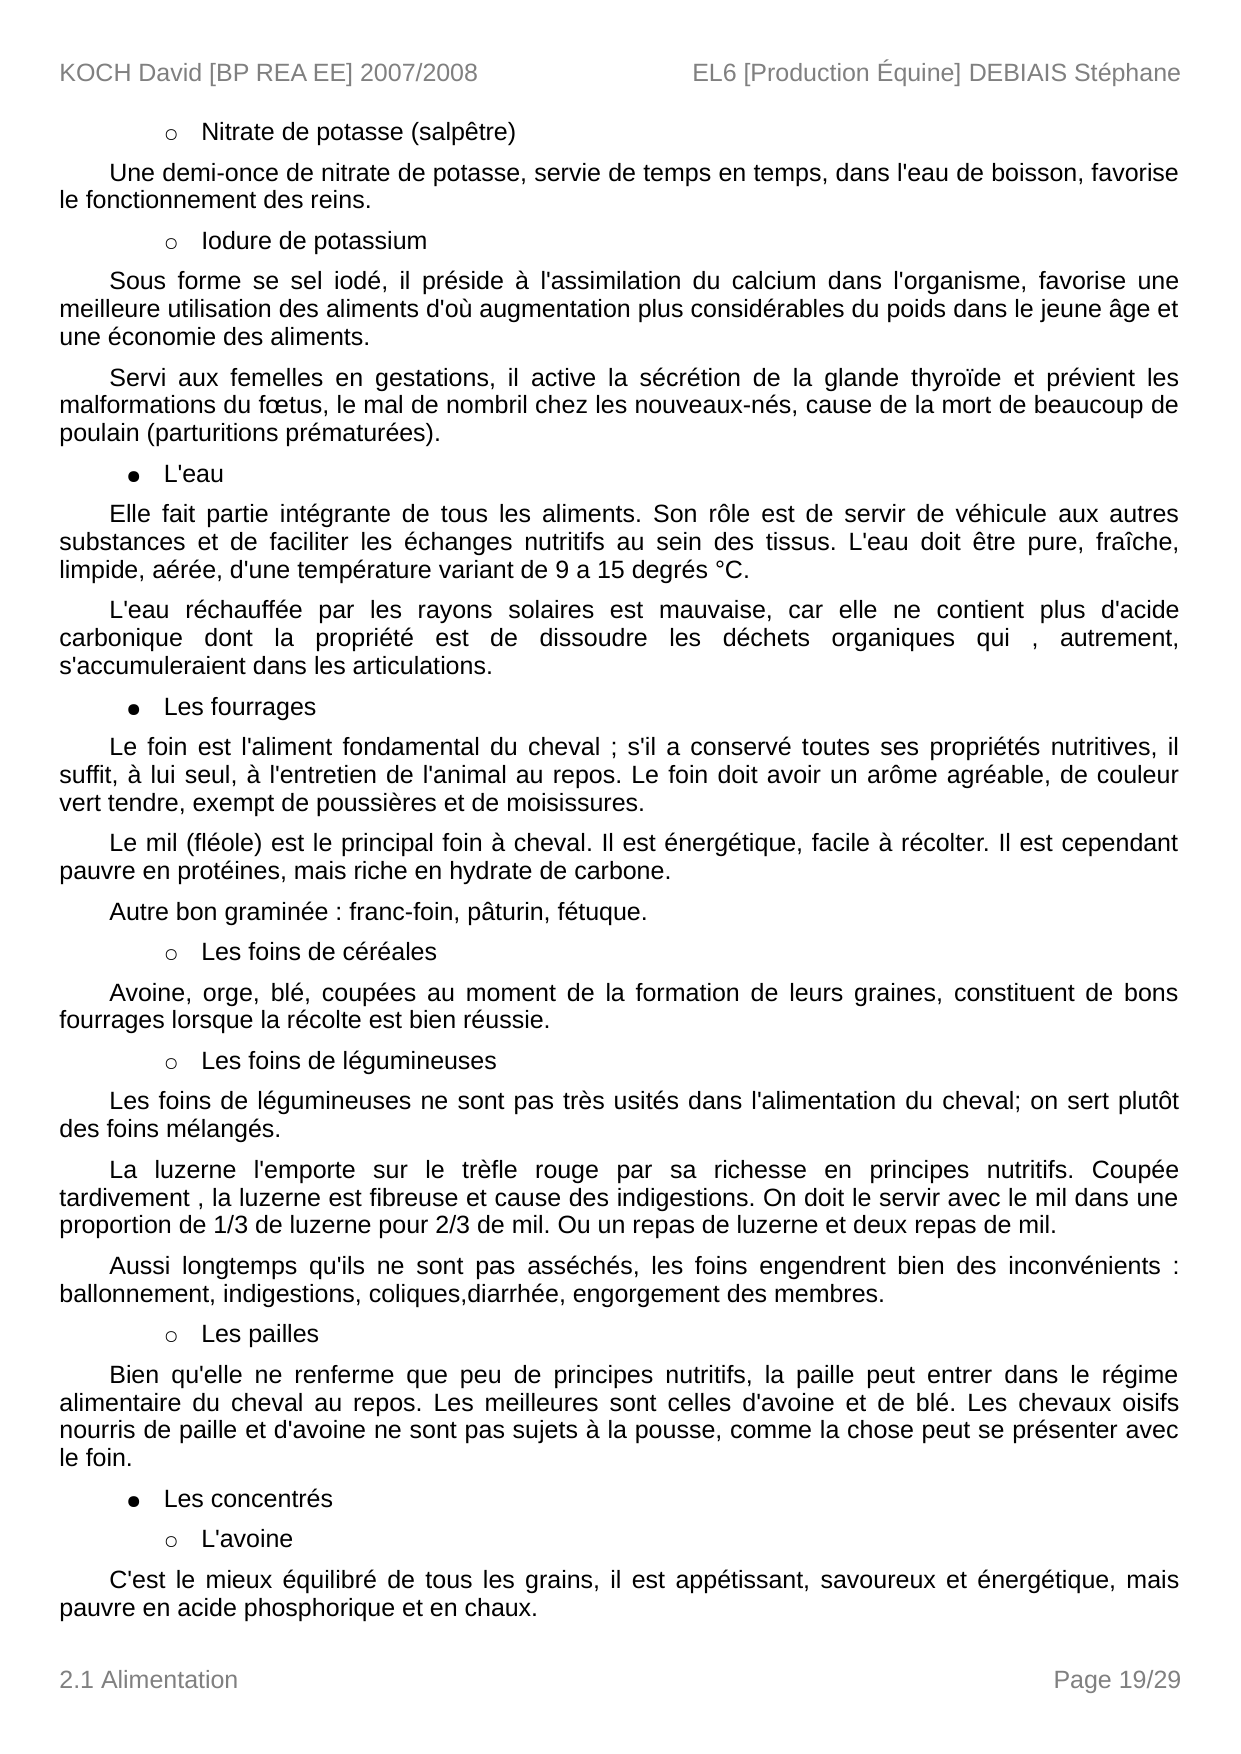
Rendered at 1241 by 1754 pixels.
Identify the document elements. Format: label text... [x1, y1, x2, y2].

list Les concentrés [97, 1485, 1181, 1513]
list Iodure de potassium [134, 227, 1181, 255]
list L'avoine [134, 1525, 1181, 1553]
text La luzerne l'emporte sur le trèfle rouge par sa richesse en principes nutritifs. Coupée tardivement , la luzerne est fibreuse et cause des indigestions. On doit le servir avec le mil dans une proportion de 1/3 de luzerne pour 2/3 de mil. Ou un repas de luzerne et deux repas de mil. [59, 1156, 1181, 1239]
text Aussi longtemps qu'ils ne sont pas asséchés, les foins engendrent bien des inconvénients : ballonnement, indigestions, coliques,diarrhée, engorgement des membres. [59, 1252, 1181, 1308]
text Le mil (fléole) est le principal foin à cheval. Il est énergétique, facile à récolter. Il est cependant pauvre en protéines, mais riche en hydrate de carbone. [59, 829, 1181, 885]
text Une demi-once de nitrate de potasse, servie de temps en temps, dans l'eau de boisson, favorise le fonctionnement des reins. [59, 158, 1181, 214]
text Sous forme se sel iodé, il préside à l'assimilation du calcium dans l'organisme, favorise une meilleure utilisation des aliments d'où augmentation plus considérables du poids dans le jeune âge et une économie des aliments. [59, 267, 1181, 351]
list Les fourrages [97, 693, 1181, 721]
list Les foins de céréales [134, 938, 1181, 966]
list Nitrate de potasse (salpêtre) [134, 118, 1181, 146]
list Les pailles [134, 1320, 1181, 1348]
text Servi aux femelles en gestations, il active la sécrétion de la glande thyroïde et prévient les malformations du fœtus, le mal de nombril chez les nouveaux-nés, cause de la mort de beaucoup de poulain (parturitions prématurées). [59, 363, 1181, 447]
text Les foins de légumineuses ne sont pas très usités dans l'alimentation du cheval; on sert plutôt des foins mélangés. [59, 1087, 1181, 1143]
text Le foin est l'aliment fondamental du cheval ; s'il a conservé toutes ses propriétés nutritives, il suffit, à lui seul, à l'entretien de l'animal au repos. Le foin doit avoir un arôme agréable, de couleur vert tendre, exempt de poussières et de moisissures. [59, 733, 1181, 817]
text Avoine, orge, blé, coupées au moment de la formation de leurs graines, constituent de bons fourrages lorsque la récolte est bien réussie. [59, 978, 1181, 1034]
text Elle fait partie intégrante de tous les aliments. Son rôle est de servir de véhicule aux autres substances et de faciliter les échanges nutritifs au sein des tissus. L'eau doit être pure, fraîche, limpide, aérée, d'une température variant de 9 a 15 degrés °C. [59, 500, 1181, 584]
text C'est le mieux équilibré de tous les grains, il est appétissant, savoureux et énergétique, mais pauvre en acide phosphorique et en chaux. [59, 1566, 1181, 1621]
list Les foins de légumineuses [134, 1047, 1181, 1075]
list L'eau [97, 460, 1181, 488]
text Bien qu'elle ne renferme que peu de principes nutritifs, la paille peut entrer dans le régime alimentaire du cheval au repos. Les meilleures sont celles d'avoine et de blé. Les chevaux oisifs nourris de paille et d'avoine ne sont pas sujets à la pousse, comme la chose peut se présenter avec le foin. [59, 1361, 1181, 1472]
text L'eau réchauffée par les rayons solaires est mauvaise, car elle ne contient plus d'acide carbonique dont la propriété est de dissoudre les déchets organiques qui , autrement, s'accumuleraient dans les articulations. [59, 596, 1181, 680]
text Autre bon graminée : franc-foin, pâturin, fétuque. [59, 898, 1181, 926]
